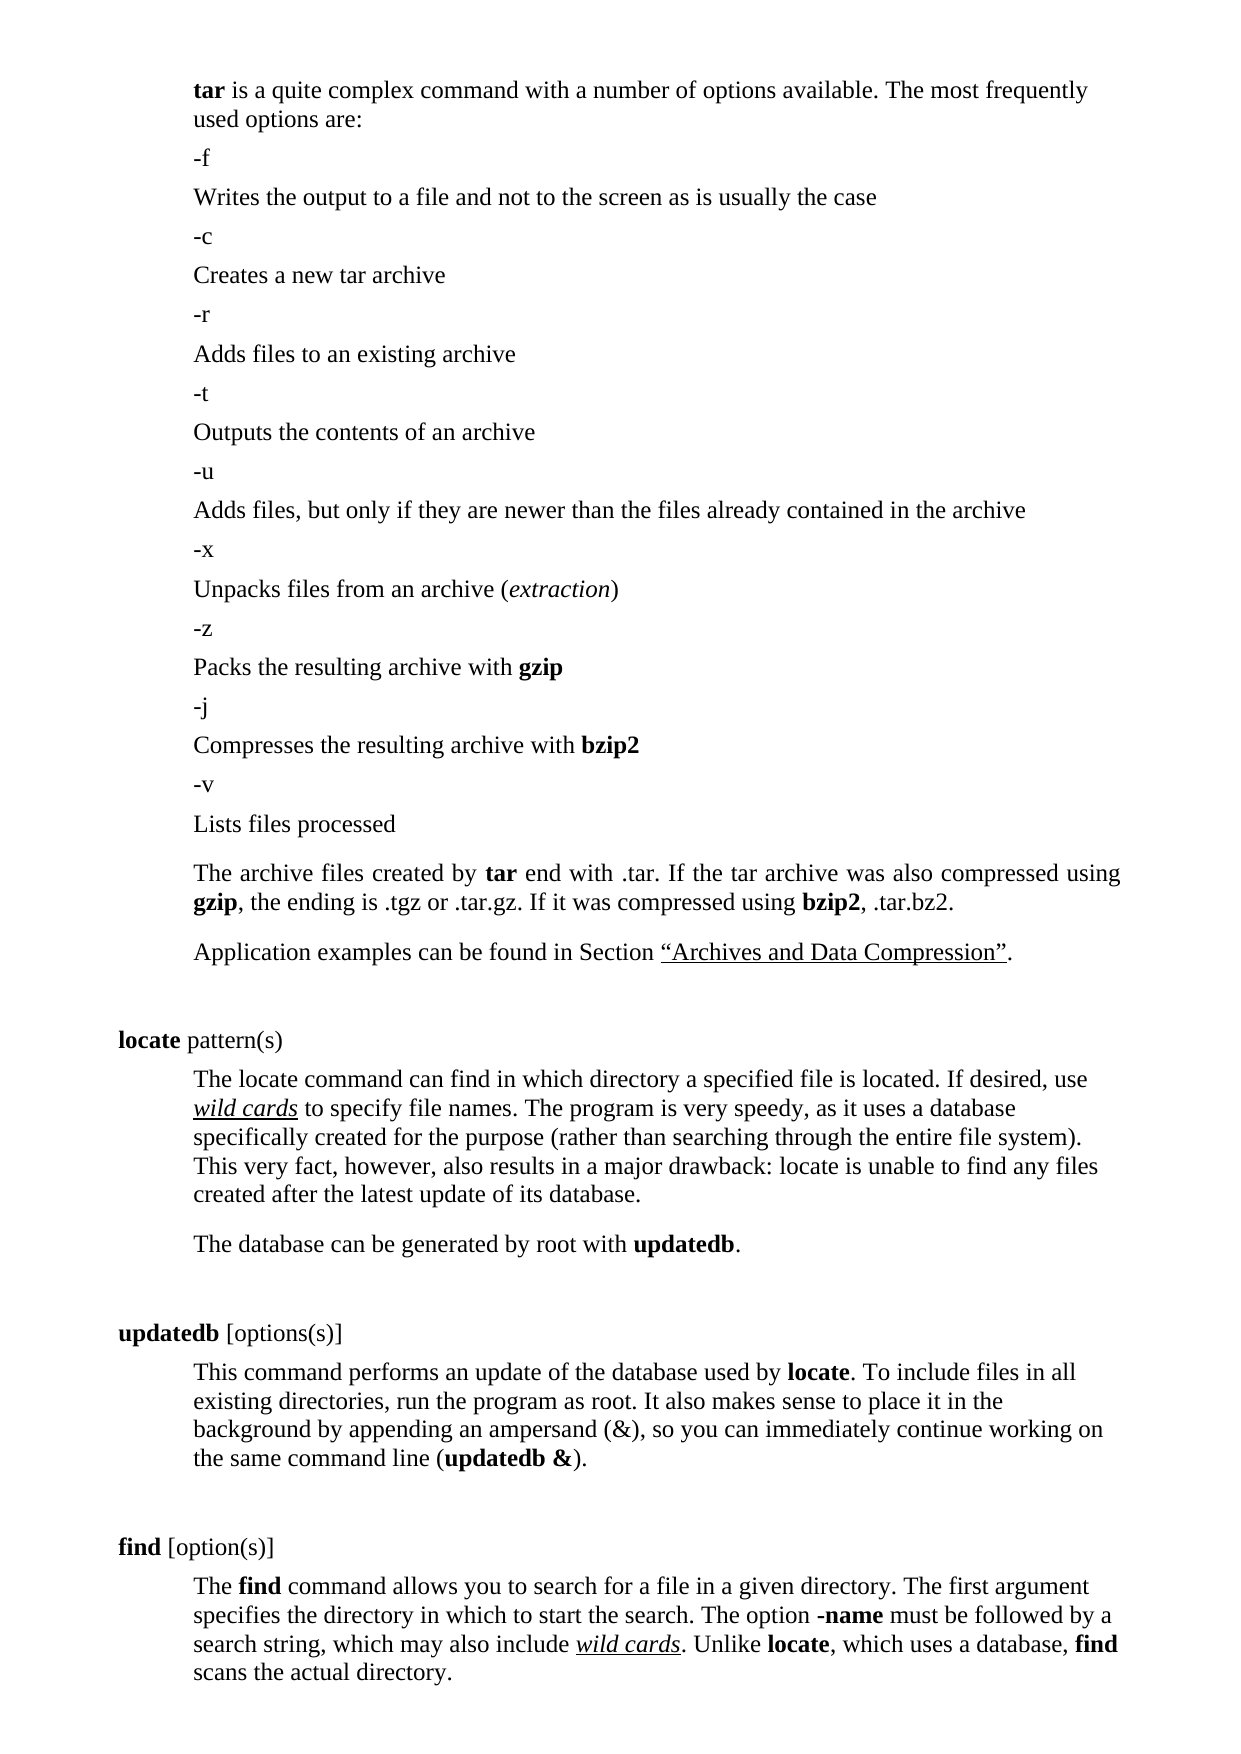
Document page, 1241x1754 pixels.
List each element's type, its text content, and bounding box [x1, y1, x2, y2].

text Compresses the resulting archive with bzip2 [193, 730, 1122, 759]
text Adds files to an existing archive [193, 339, 1122, 367]
text The database can be generated by root with updatedb. [193, 1229, 1122, 1258]
text -j [193, 691, 1122, 720]
text Writes the output to a file and not to the screen as is usually the case [193, 182, 1122, 211]
text Creates a new tar archive [193, 260, 1122, 289]
text Outputs the contents of an archive [193, 417, 1122, 446]
text updatedb [options(s)] [118, 1318, 1122, 1347]
text Unpacks files from an archive (extraction) [193, 574, 1122, 602]
text -r [193, 299, 1122, 328]
text -z [193, 613, 1122, 642]
text The find command allows you to search for a file in a given directory. The first argument specifies the directory in which to start the search. The option -name must be followed by a search string, which may also include wild cards. Unlike locate, which uses a database, find scans the actual directory. [193, 1571, 1122, 1686]
text -x [193, 534, 1122, 563]
text Packs the resulting archive with gzip [193, 652, 1122, 681]
text -u [193, 456, 1122, 485]
text -t [193, 378, 1122, 407]
text Lists files processed [193, 809, 1122, 837]
text tar is a quite complex command with a number of options available. The most frequently used options are: [193, 75, 1122, 132]
text -v [193, 769, 1122, 798]
text Application examples can be found in Section “Archives and Data Compression”. [193, 937, 1122, 965]
text The locate command can find in which directory a specified file is located. If desired, use wild cards to specify file names. The program is very speedy, as it uses a database specifically created for the purpose (rather than searching through the entire file system). This very fact, however, also results in a major drawback: locate is unable to find any files created after the latest update of its database. [193, 1064, 1122, 1208]
text This command performs an update of the database used by locate. To include files in all existing directories, run the program as root. It also makes sense to place it in the background by appending an ampersand (&), so you can immediately continue working on the same command line (updatedb &). [193, 1357, 1122, 1472]
text The archive files created by tar end with .tar. If the tar archive was also compressed using gzip, the ending is .tgz or .tar.gz. If it was compressed using bzip2, .tar.bz2. [193, 858, 1122, 916]
text locate pattern(s) [118, 1025, 1122, 1054]
text Adds files, but only if they are newer than the files already contained in the archive [193, 495, 1122, 524]
text -c [193, 221, 1122, 250]
text find [option(s)] [118, 1532, 1122, 1561]
text -f [193, 143, 1122, 172]
